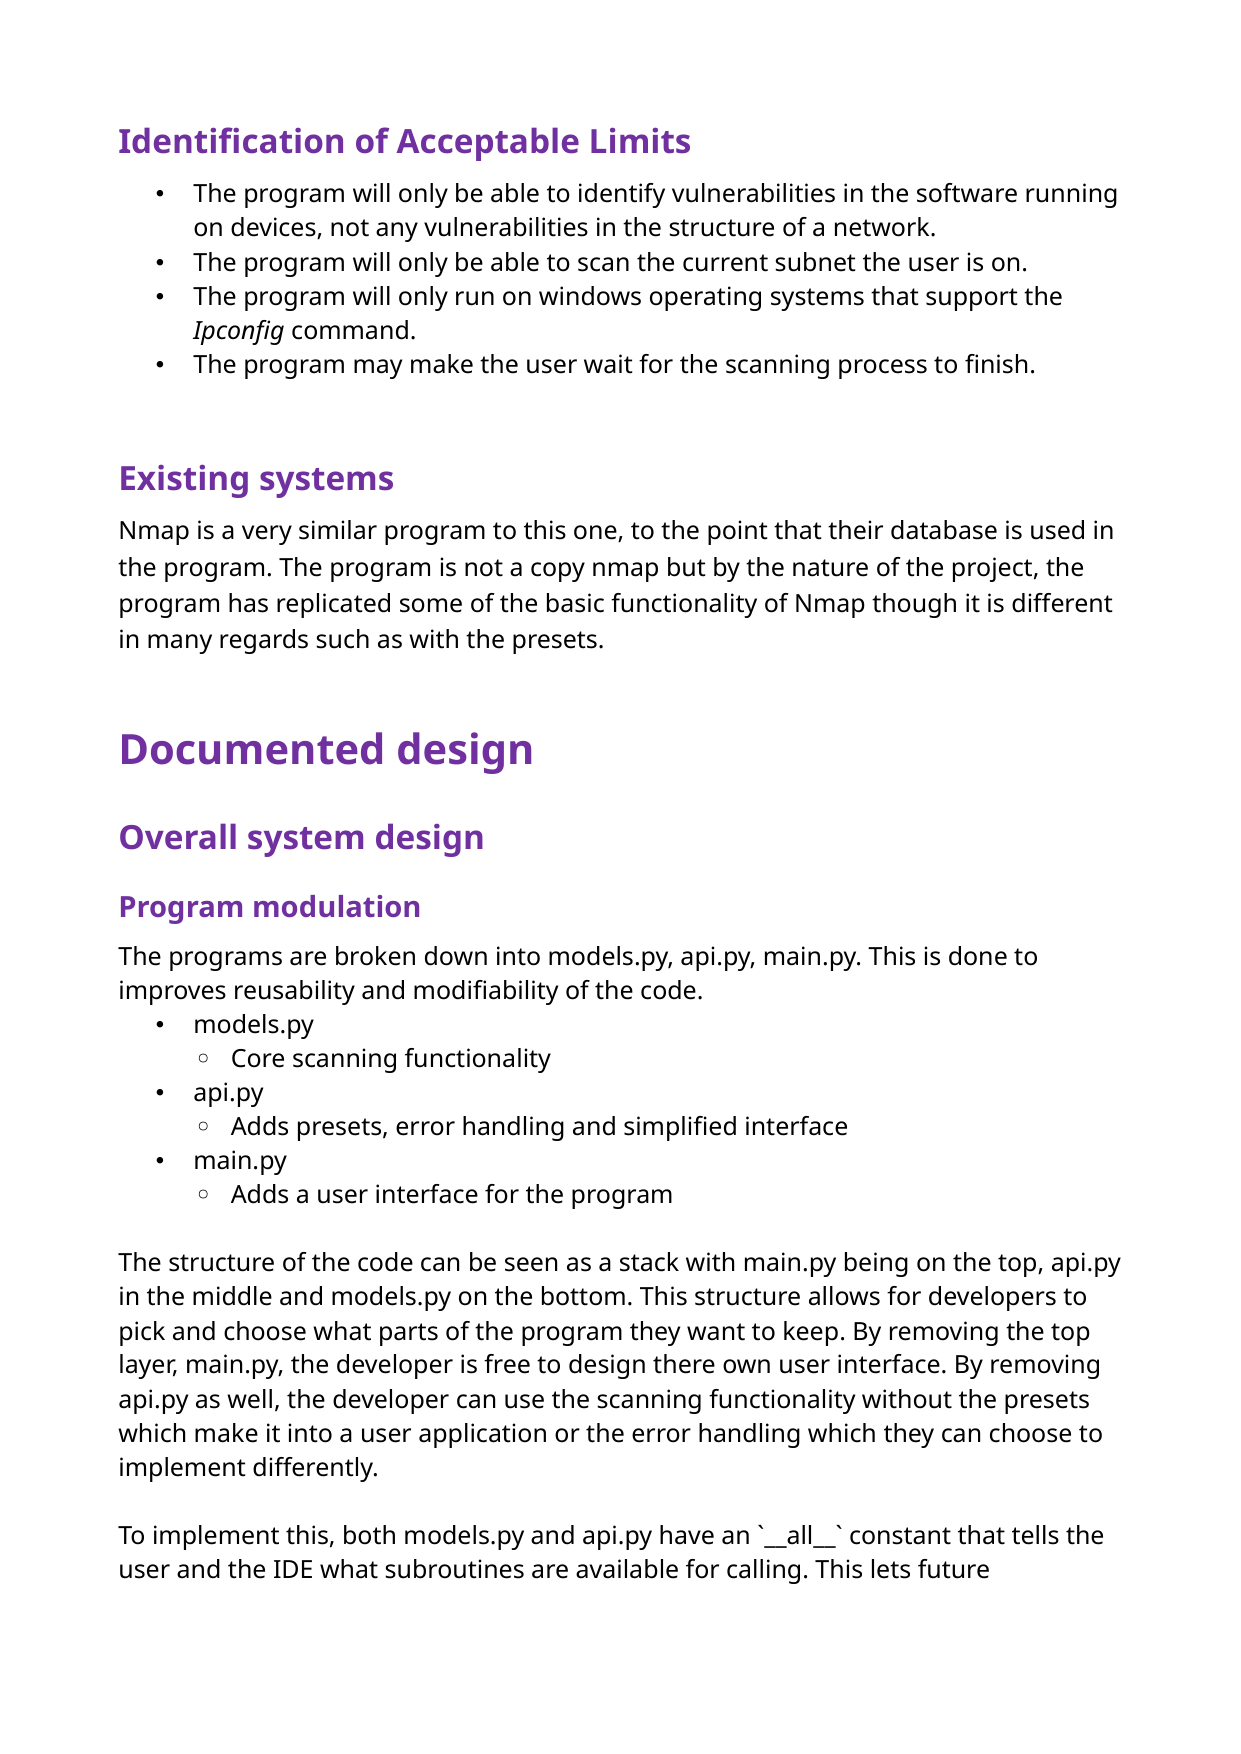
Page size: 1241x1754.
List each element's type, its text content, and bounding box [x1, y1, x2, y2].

list The program will only be able to identify vulnerabilities in the software running on devices, not any vulnerabilities in the structure of a network. [156, 176, 1122, 244]
text Nmap is a very similar program to this one, to the point that their database is used in the program. The program is not a copy nmap but by the nature of the project, the program has replicated some of the basic functionality of Nmap though it is different in many regards such as with the presets. [118, 513, 1122, 656]
list The program may make the user wait for the scanning process to finish. [156, 346, 1122, 380]
text The programs are broken down into models.py, api.py, main.py. This is done to improves reusability and modifiability of the code. [118, 938, 1122, 1007]
subtitle Identification of Acceptable Limits [118, 118, 1122, 163]
list Adds a user interface for the program [193, 1177, 1122, 1211]
list The program will only run on windows operating systems that support the Ipconfig command. [156, 278, 1122, 346]
subtitle Overall system design [118, 814, 1122, 859]
text To implement this, both models.py and api.py have an `__all__` constant that tells the user and the IDE what subroutines are available for calling. This lets future [118, 1517, 1122, 1586]
subtitle Existing systems [118, 455, 1122, 500]
list Core scanning functionality [193, 1041, 1122, 1075]
list api.py [156, 1075, 1122, 1109]
list models.py [156, 1007, 1122, 1041]
subtitle Program modulation [118, 886, 1122, 926]
list The program will only be able to scan the current subnet the user is on. [156, 244, 1122, 278]
subtitle Documented design [118, 720, 1122, 776]
text The structure of the code can be seen as a stack with main.py being on the top, api.py in the middle and models.py on the bottom. This structure allows for developers to pick and choose what parts of the program they want to keep. By removing the top layer, main.py, the developer is free to design there own user interface. By removing api.py as well, the developer can use the scanning functionality without the presets which make it into a user application or the error handling which they can choose to implement differently. [118, 1245, 1122, 1483]
list main.py [156, 1143, 1122, 1177]
list Adds presets, error handling and simplified interface [193, 1109, 1122, 1143]
